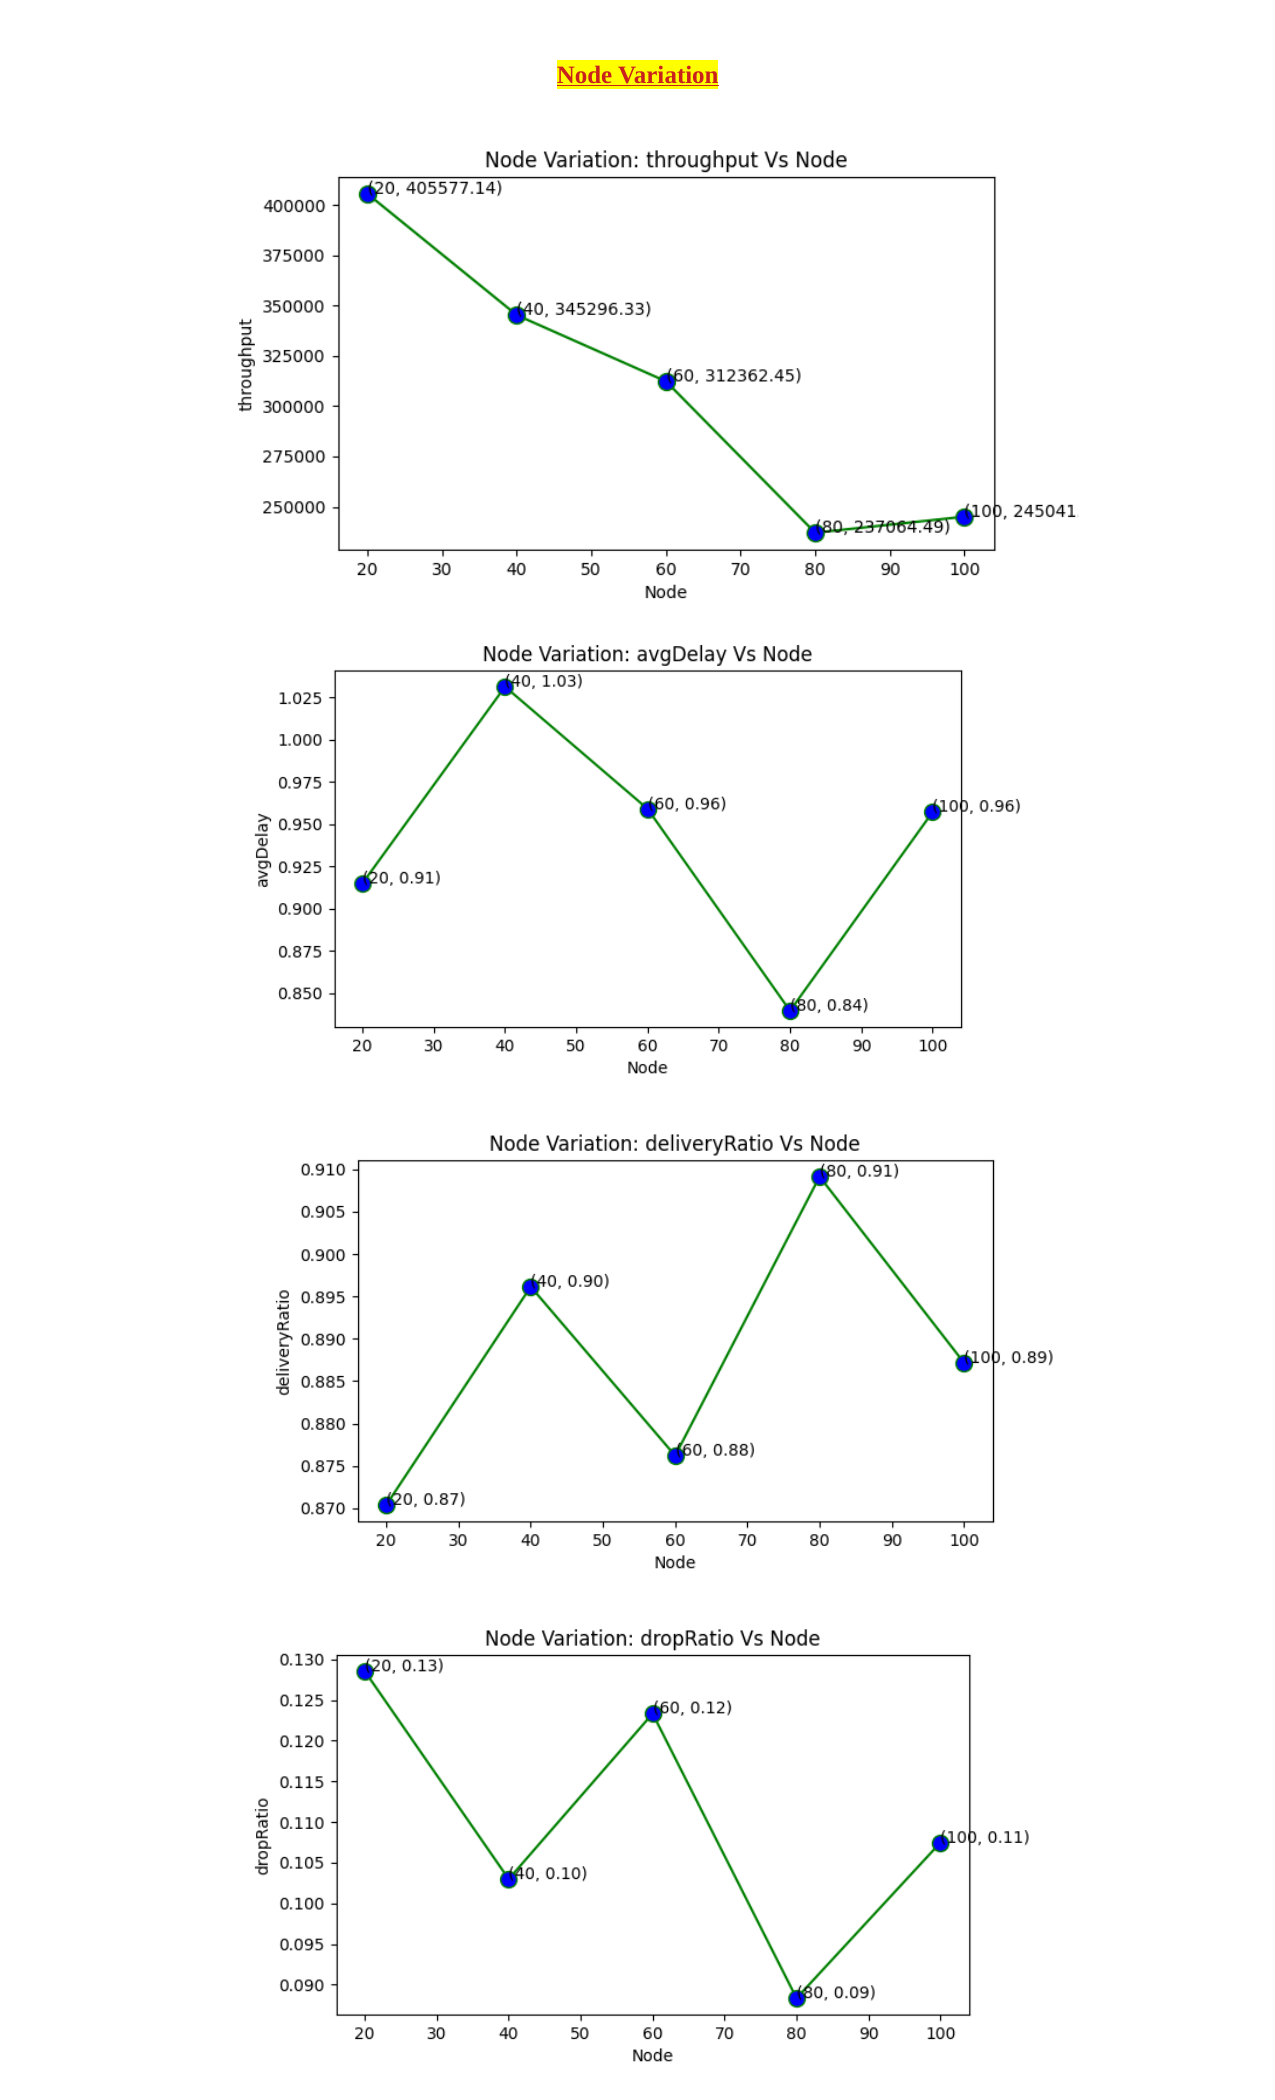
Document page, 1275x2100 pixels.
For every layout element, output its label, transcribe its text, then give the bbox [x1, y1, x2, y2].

picture [232, 119, 1079, 603]
text [75, 117, 1200, 2015]
picture [234, 1599, 1050, 2066]
picture [233, 615, 1042, 1078]
text Node Variation [75, 60, 1200, 89]
picture [255, 1104, 1074, 1573]
